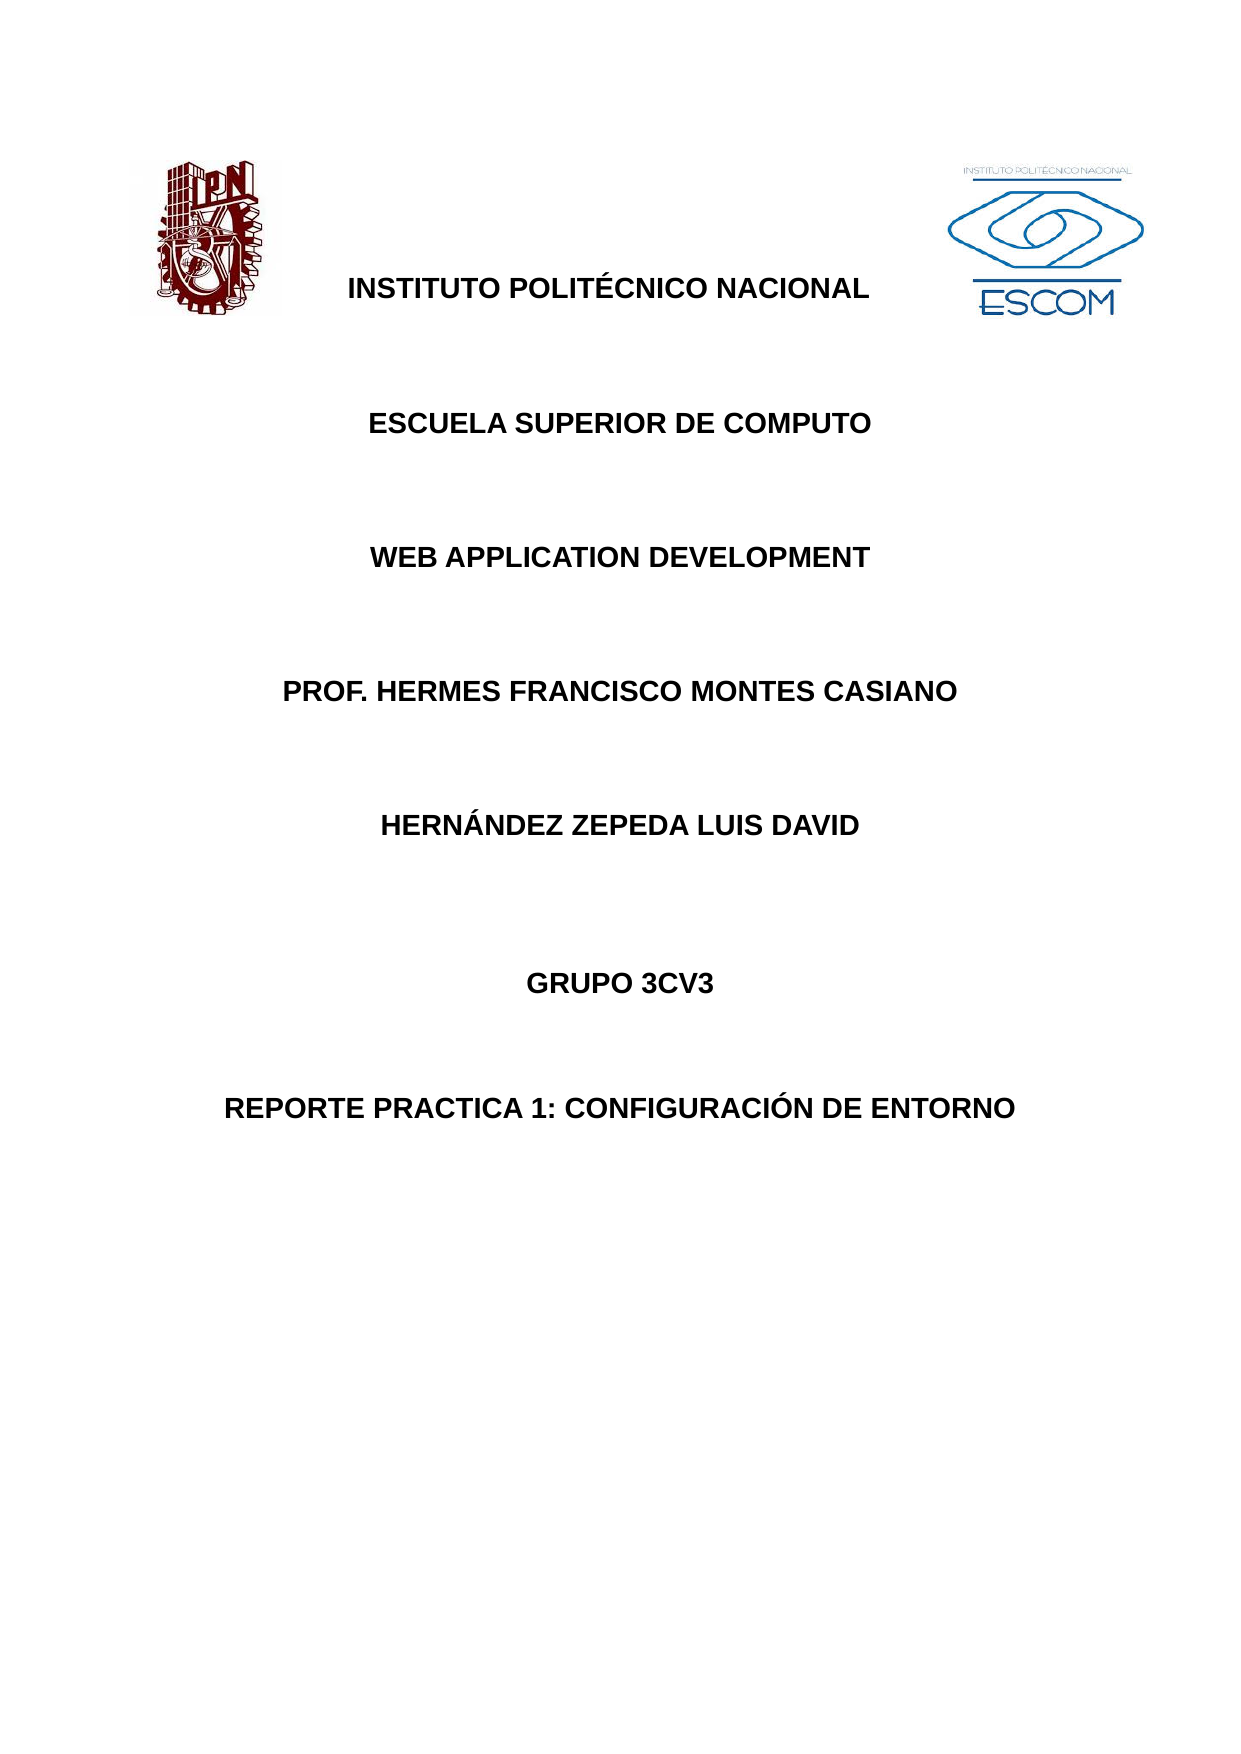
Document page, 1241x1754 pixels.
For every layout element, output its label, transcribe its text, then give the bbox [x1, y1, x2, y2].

text Prof. HERMES FRANCISCO MONTES CASIANO [118, 674, 1122, 707]
text INSTITUTO POLITÉCNICO NACIONAL [282, 271, 935, 305]
picture [935, 163, 1148, 319]
text ESCUELA SUPERIOR DE COMPUTO [118, 406, 1122, 439]
text GRUPO 3CV3 [118, 966, 1122, 1000]
text HERNÁNDEZ ZEPEDA LUIS DAVID [118, 808, 1122, 842]
picture [128, 160, 282, 316]
text WEB APPLICATION DEVELOPMENT [118, 540, 1122, 573]
text REPORTE PRACTICA 1: CONFIGURACIÓN DE ENTORNO [118, 1091, 1122, 1124]
